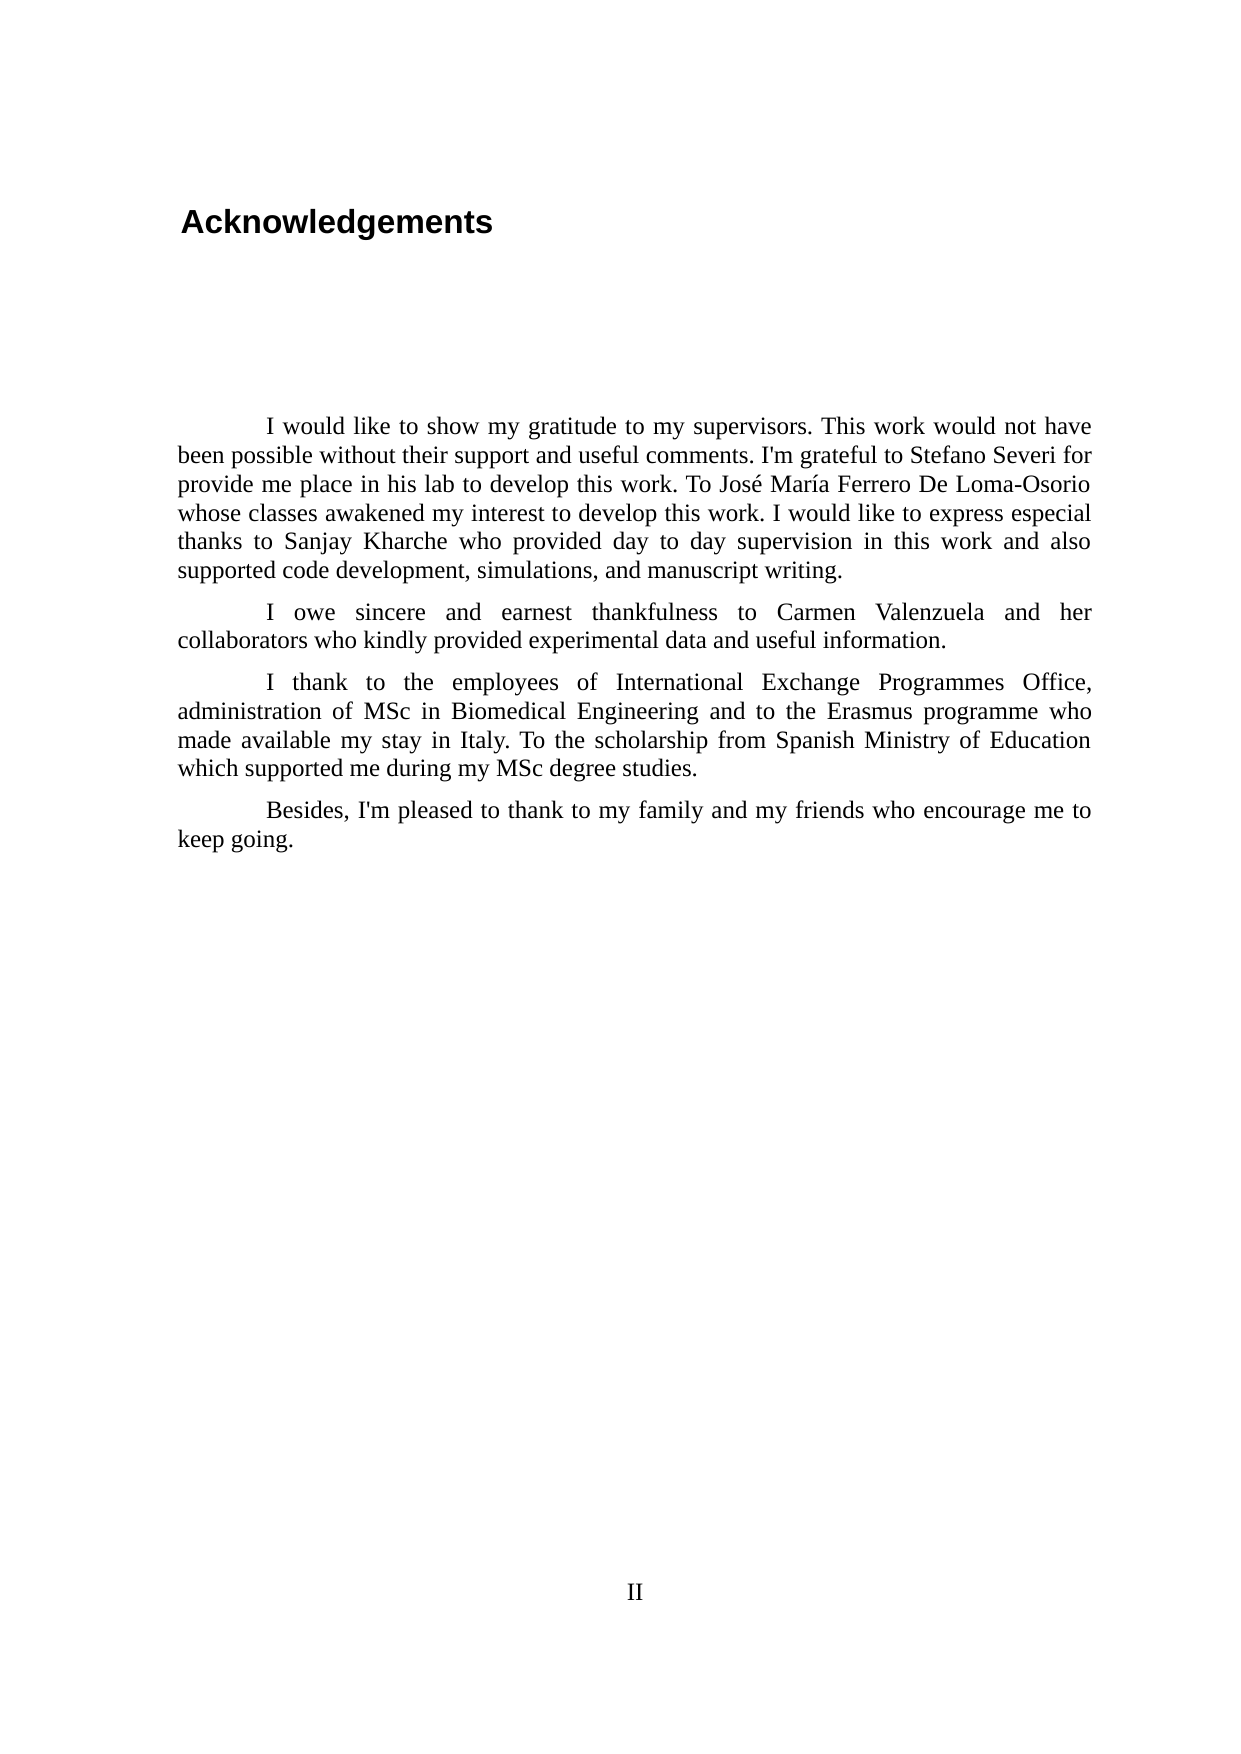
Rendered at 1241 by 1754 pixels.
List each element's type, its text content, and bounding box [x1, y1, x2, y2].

subtitle Acknowledgements [180, 202, 1093, 241]
text Besides, I'm pleased to thank to my family and my friends who encourage me to keep going. [177, 795, 1093, 853]
text I would like to show my gratitude to my supervisors. This work would not have been possible without their support and useful comments. I'm grateful to Stefano Severi for provide me place in his lab to develop this work. To José María Ferrero De Loma-Osorio whose classes awakened my interest to develop this work. I would like to express especial thanks to Sanjay Kharche who provided day to day supervision in this work and also supported code development, simulations, and manuscript writing. [177, 411, 1093, 584]
text I thank to the employees of International Exchange Programmes Office, administration of MSc in Biomedical Engineering and to the Erasmus programme who made available my stay in Italy. To the scholarship from Spanish Ministry of Education which supported me during my MSc degree studies. [177, 667, 1093, 782]
text I owe sincere and earnest thankfulness to Carmen Valenzuela and her collaborators who kindly provided experimental data and useful information. [177, 597, 1093, 654]
